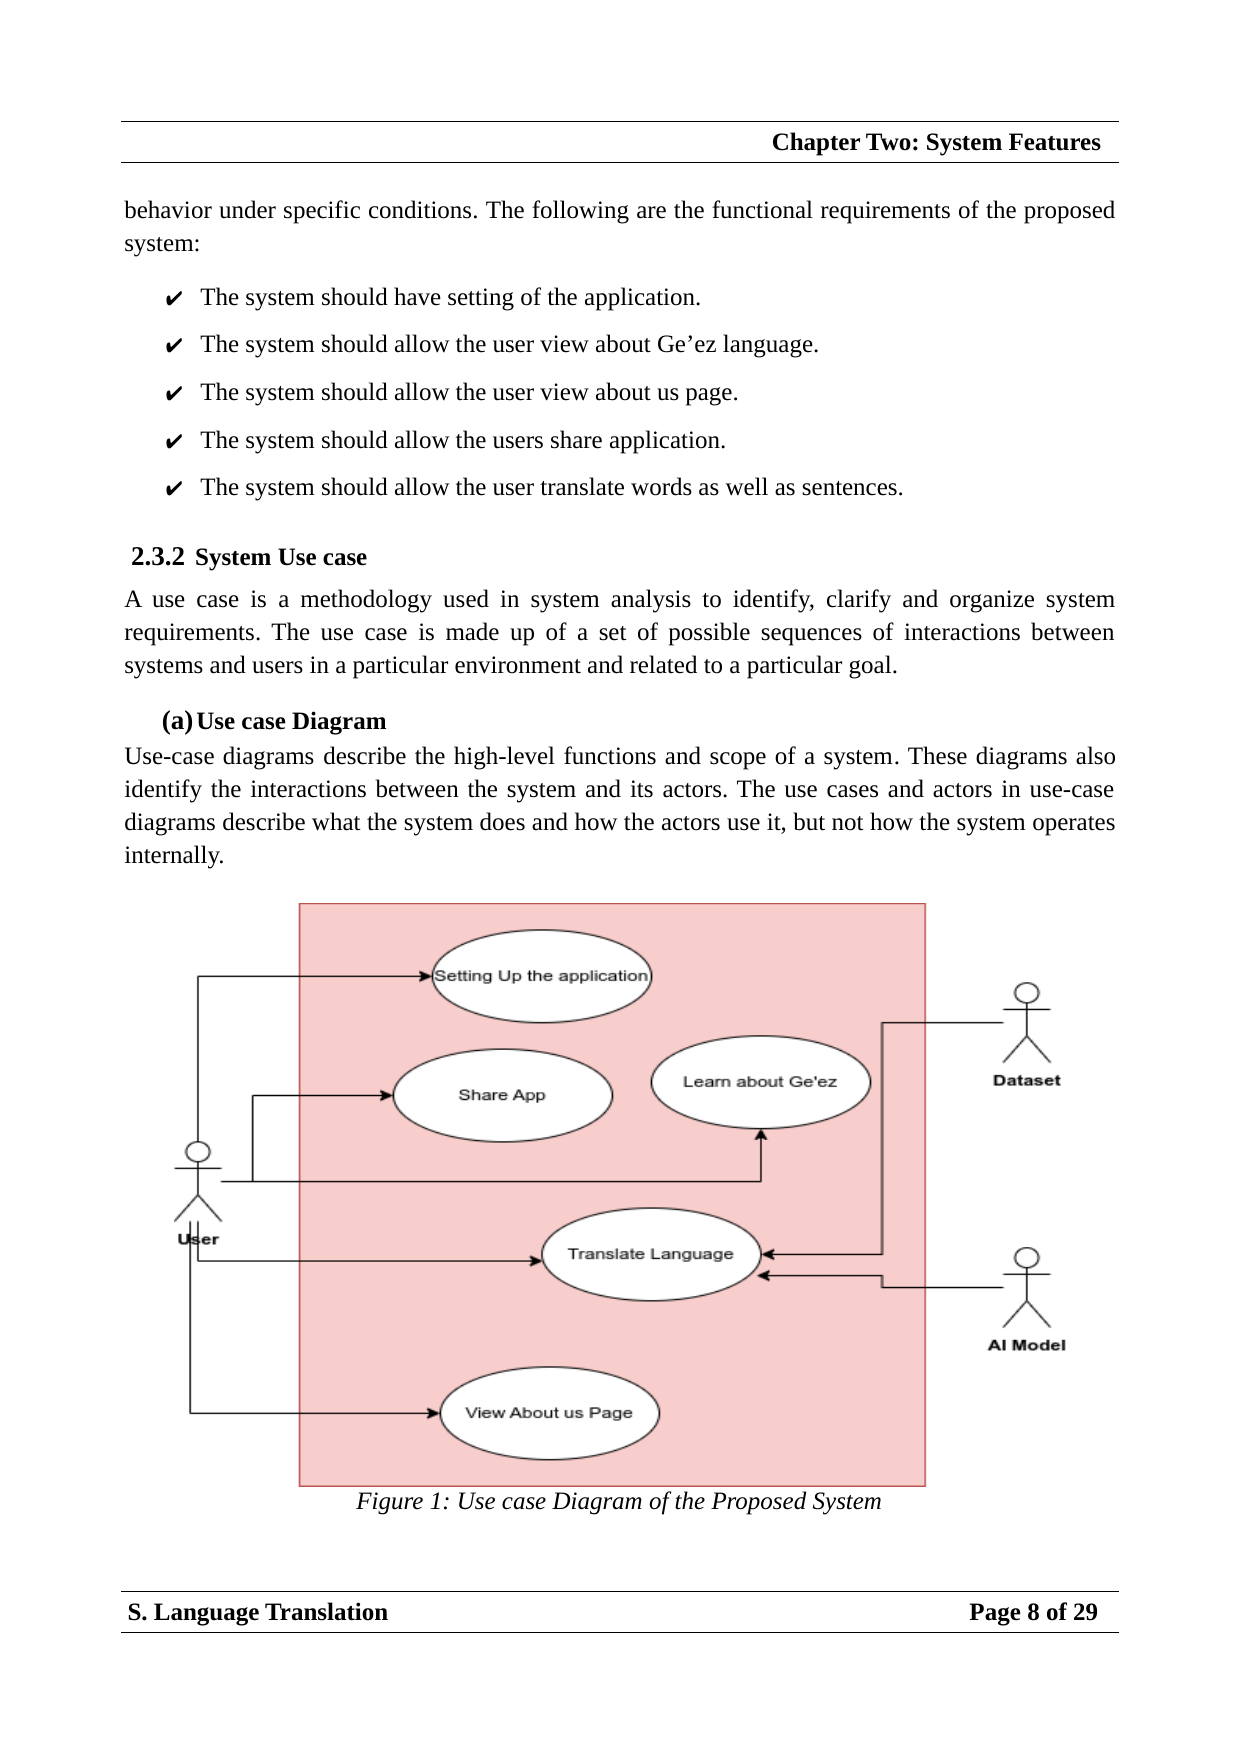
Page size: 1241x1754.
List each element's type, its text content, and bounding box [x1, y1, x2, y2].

text A use case is a methodology used in system analysis to identify, clarify and organize system requirements. The use case is made up of a set of possible sequences of interactions between systems and users in a particular environment and related to a particular goal. [121, 581, 1119, 682]
list The system should allow the user view about Ge’ez language. [163, 326, 1119, 358]
list The system should allow the users share application. [163, 422, 1119, 453]
list The system should allow the user translate words as well as sentences. [163, 469, 1119, 504]
list The system should allow the user view about us page. [163, 374, 1119, 406]
list The system should have setting of the application. [163, 279, 1119, 311]
subtitle System Use case [121, 537, 1119, 572]
picture [174, 903, 1067, 1487]
text Figure 1: Use case Diagram of the Proposed System [174, 1487, 1066, 1518]
text Use-case diagrams describe the high-level functions and scope of a system. These diagrams also identify the interactions between the system and its actors. The use cases and actors in use-case diagrams describe what the system does and how the actors use it, but not how the system operates internally. [121, 738, 1119, 869]
text behavior under specific conditions. The following are the functional requirements of the proposed system: [121, 192, 1119, 260]
subtitle Use case Diagram [159, 701, 1119, 738]
